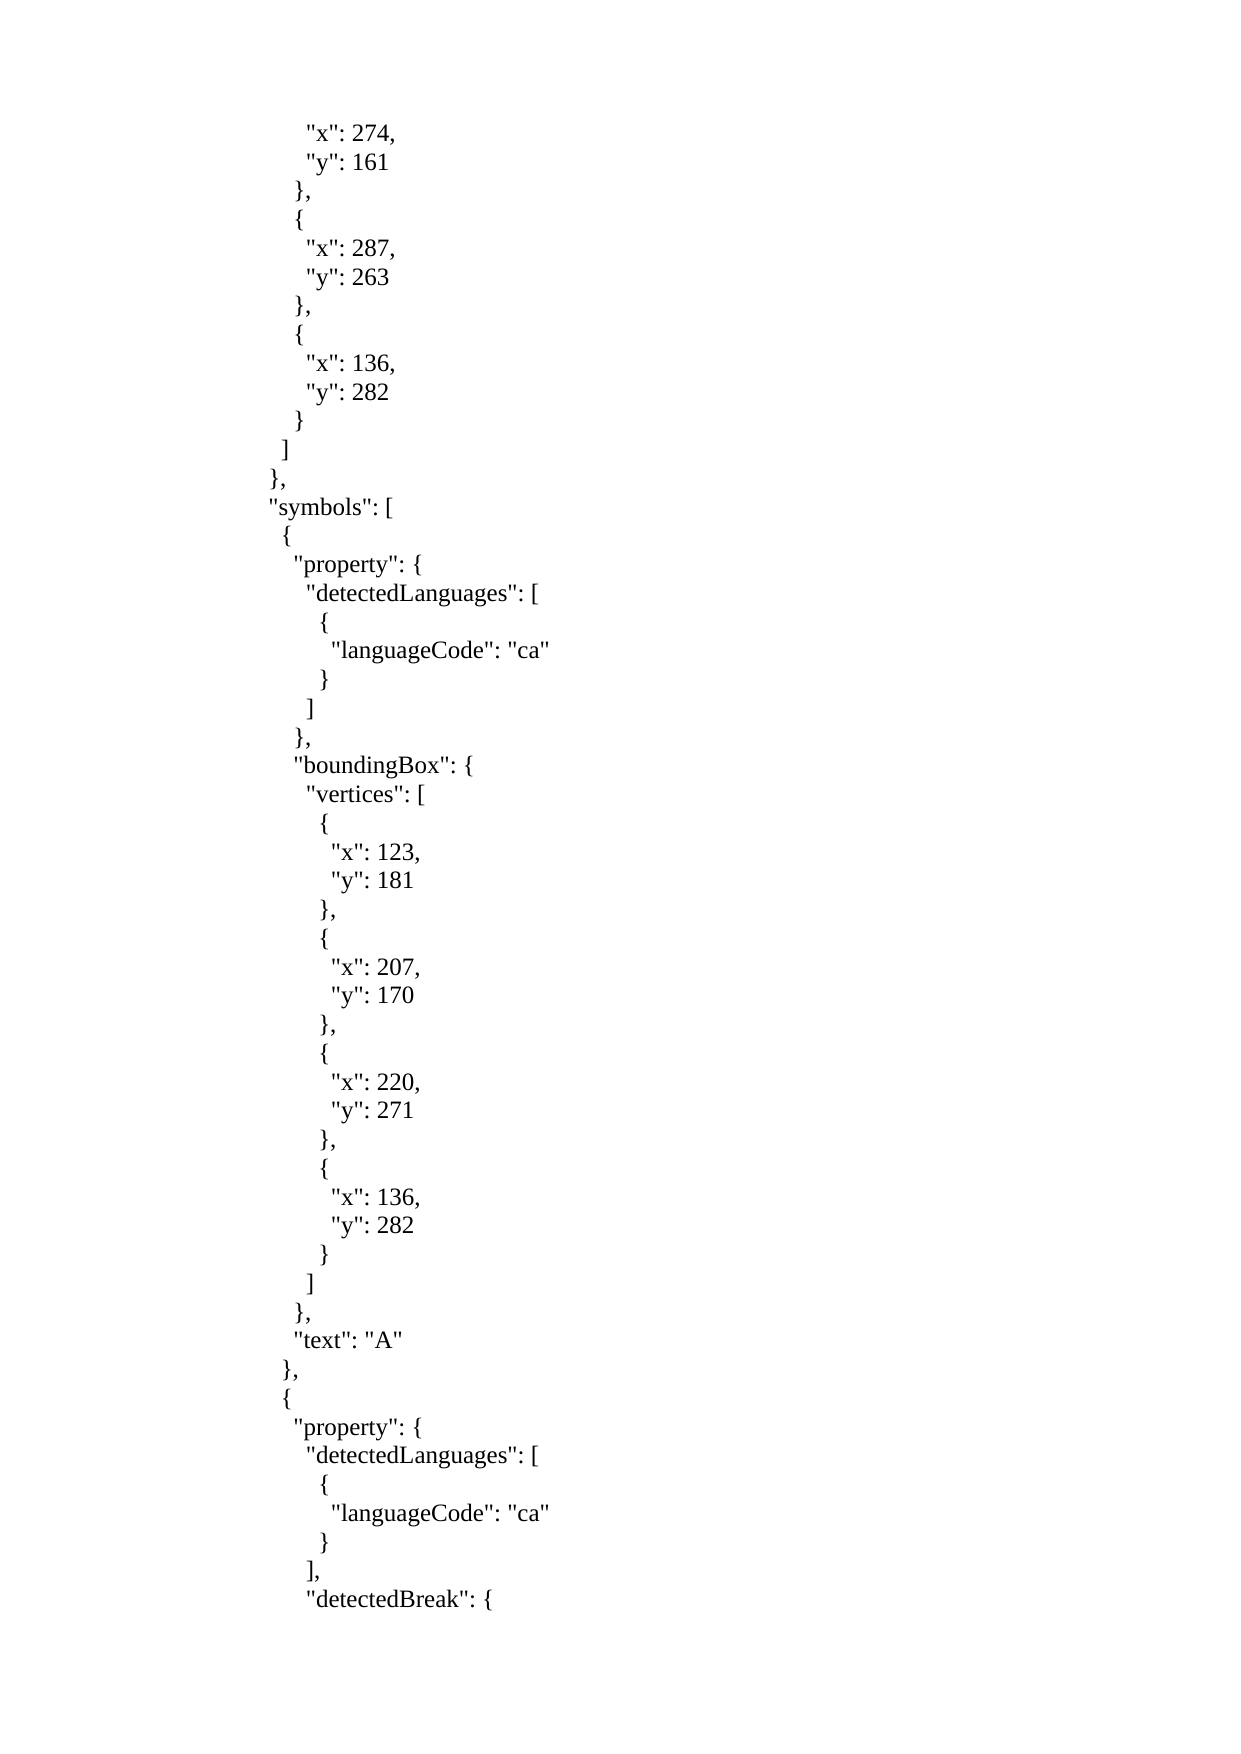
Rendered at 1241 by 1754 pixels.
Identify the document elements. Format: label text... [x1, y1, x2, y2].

text "property": { [118, 549, 1122, 578]
text } [118, 1527, 1122, 1556]
text { [118, 1469, 1122, 1498]
text { [118, 808, 1122, 837]
text "y": 282 [118, 1211, 1122, 1239]
text { [118, 204, 1122, 233]
text "x": 220, [118, 1067, 1122, 1096]
text "y": 181 [118, 866, 1122, 894]
text "x": 207, [118, 952, 1122, 981]
text "y": 263 [118, 262, 1122, 291]
text "x": 287, [118, 233, 1122, 262]
text } [118, 406, 1122, 434]
text }, [118, 722, 1122, 751]
text }, [118, 291, 1122, 319]
text { [118, 1153, 1122, 1182]
text "boundingBox": { [118, 751, 1122, 779]
text "y": 282 [118, 377, 1122, 406]
text } [118, 1239, 1122, 1268]
text ] [118, 434, 1122, 463]
text "y": 170 [118, 981, 1122, 1009]
text }, [118, 894, 1122, 923]
text "detectedBreak": { [118, 1584, 1122, 1613]
text "languageCode": "ca" [118, 636, 1122, 664]
text "detectedLanguages": [ [118, 1441, 1122, 1469]
text "vertices": [ [118, 779, 1122, 808]
text "x": 136, [118, 348, 1122, 377]
text "x": 123, [118, 837, 1122, 866]
text { [118, 607, 1122, 636]
text } [118, 664, 1122, 693]
text { [118, 1383, 1122, 1412]
text }, [118, 463, 1122, 492]
text ], [118, 1556, 1122, 1584]
text }, [118, 1297, 1122, 1326]
text { [118, 319, 1122, 348]
text "text": "A" [118, 1326, 1122, 1354]
text }, [118, 1354, 1122, 1383]
text }, [118, 1124, 1122, 1153]
text "x": 136, [118, 1182, 1122, 1211]
text ] [118, 693, 1122, 722]
text }, [118, 1009, 1122, 1038]
text { [118, 1038, 1122, 1067]
text "property": { [118, 1412, 1122, 1441]
text "x": 274, [118, 118, 1122, 147]
text "languageCode": "ca" [118, 1498, 1122, 1527]
text ] [118, 1268, 1122, 1297]
text }, [118, 176, 1122, 204]
text "y": 271 [118, 1096, 1122, 1124]
text { [118, 521, 1122, 549]
text "detectedLanguages": [ [118, 578, 1122, 607]
text { [118, 923, 1122, 952]
text "y": 161 [118, 147, 1122, 176]
text "symbols": [ [118, 492, 1122, 521]
